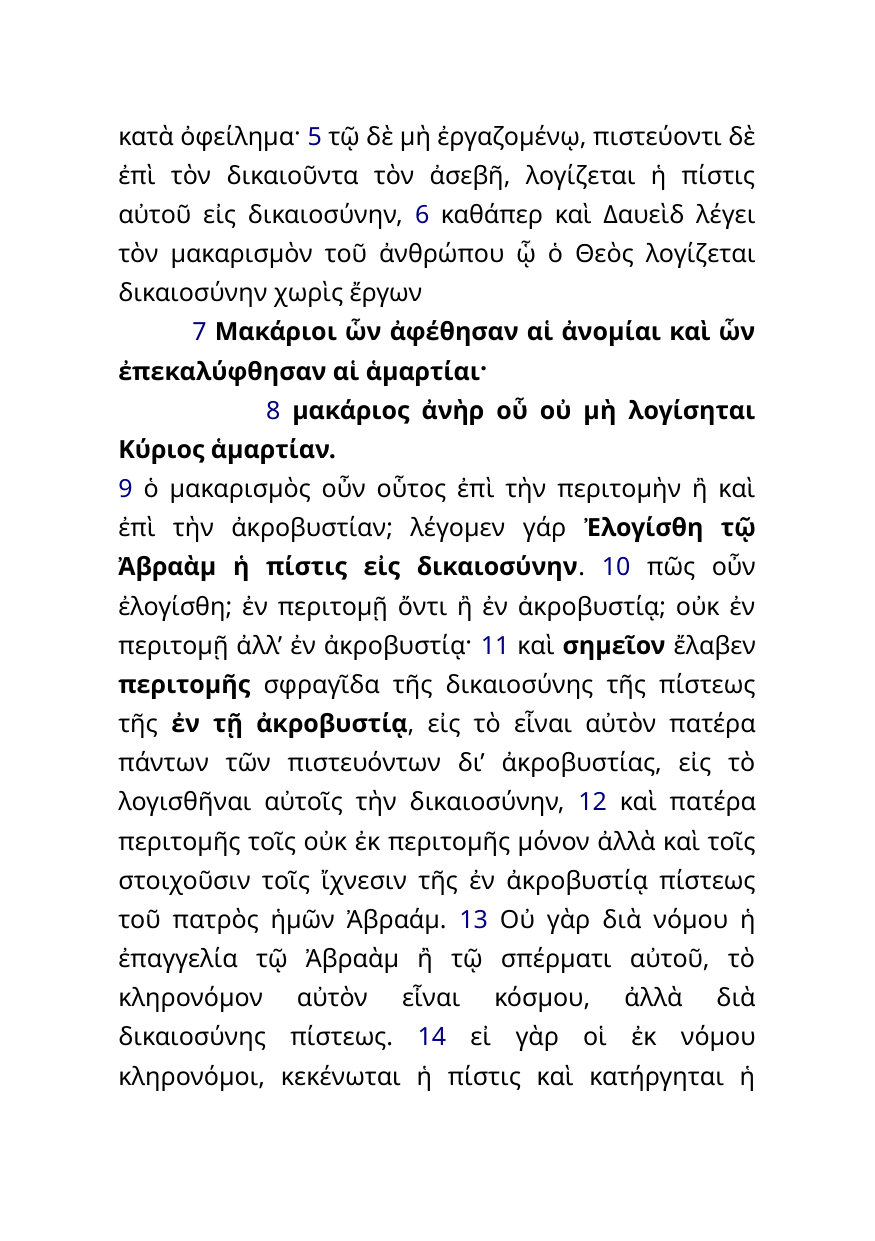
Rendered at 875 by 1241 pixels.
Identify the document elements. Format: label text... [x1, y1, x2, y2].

text 9 ὁ μακαρισμὸς οὖν οὗτος ἐπὶ τὴν περιτομὴν ἢ καὶ ἐπὶ τὴν ἀκροβυστίαν; λέγομεν γάρ Ἐλογίσθη τῷ Ἀβραὰμ ἡ πίστις εἰς δικαιοσύνην. 10 πῶς οὖν ἐλογίσθη; ἐν περιτομῇ ὄντι ἢ ἐν ἀκροβυστίᾳ; οὐκ ἐν περιτομῇ ἀλλ’ ἐν ἀκροβυστίᾳ· 11 καὶ σημεῖον ἔλαβεν περιτομῆς σφραγῖδα τῆς δικαιοσύνης τῆς πίστεως τῆς ἐν τῇ ἀκροβυστίᾳ, εἰς τὸ εἶναι αὐτὸν πατέρα πάντων τῶν πιστευόντων δι’ ἀκροβυστίας, εἰς τὸ λογισθῆναι αὐτοῖς τὴν δικαιοσύνην, 12 καὶ πατέρα περιτομῆς τοῖς οὐκ ἐκ περιτομῆς μόνον ἀλλὰ καὶ τοῖς στοιχοῦσιν τοῖς ἴχνεσιν τῆς ἐν ἀκροβυστίᾳ πίστεως τοῦ πατρὸς ἡμῶν Ἀβραάμ. 13 Οὐ γὰρ διὰ νόμου ἡ ἐπαγγελία τῷ Ἀβραὰμ ἢ τῷ σπέρματι αὐτοῦ, τὸ κληρονόμον αὐτὸν εἶναι κόσμου, ἀλλὰ διὰ δικαιοσύνης πίστεως. 14 εἰ γὰρ οἱ ἐκ νόμου κληρονόμοι, κεκένωται ἡ πίστις καὶ κατήργηται ἡ [118, 471, 756, 1092]
text κατὰ ὀφείλημα· 5 τῷ δὲ μὴ ἐργαζομένῳ, πιστεύοντι δὲ ἐπὶ τὸν δικαιοῦντα τὸν ἀσεβῆ, λογίζεται ἡ πίστις αὐτοῦ εἰς δικαιοσύνην, 6 καθάπερ καὶ Δαυεὶδ λέγει τὸν μακαρισμὸν τοῦ ἀνθρώπου ᾧ ὁ Θεὸς λογίζεται δικαιοσύνην χωρὶς ἔργων [118, 118, 756, 309]
text 8 μακάριος ἀνὴρ οὗ οὐ μὴ λογίσηται Κύριος ἁμαρτίαν. [118, 392, 756, 466]
text 7 Μακάριοι ὧν ἀφέθησαν αἱ ἀνομίαι καὶ ὧν ἐπεκαλύφθησαν αἱ ἁμαρτίαι· [118, 314, 756, 387]
